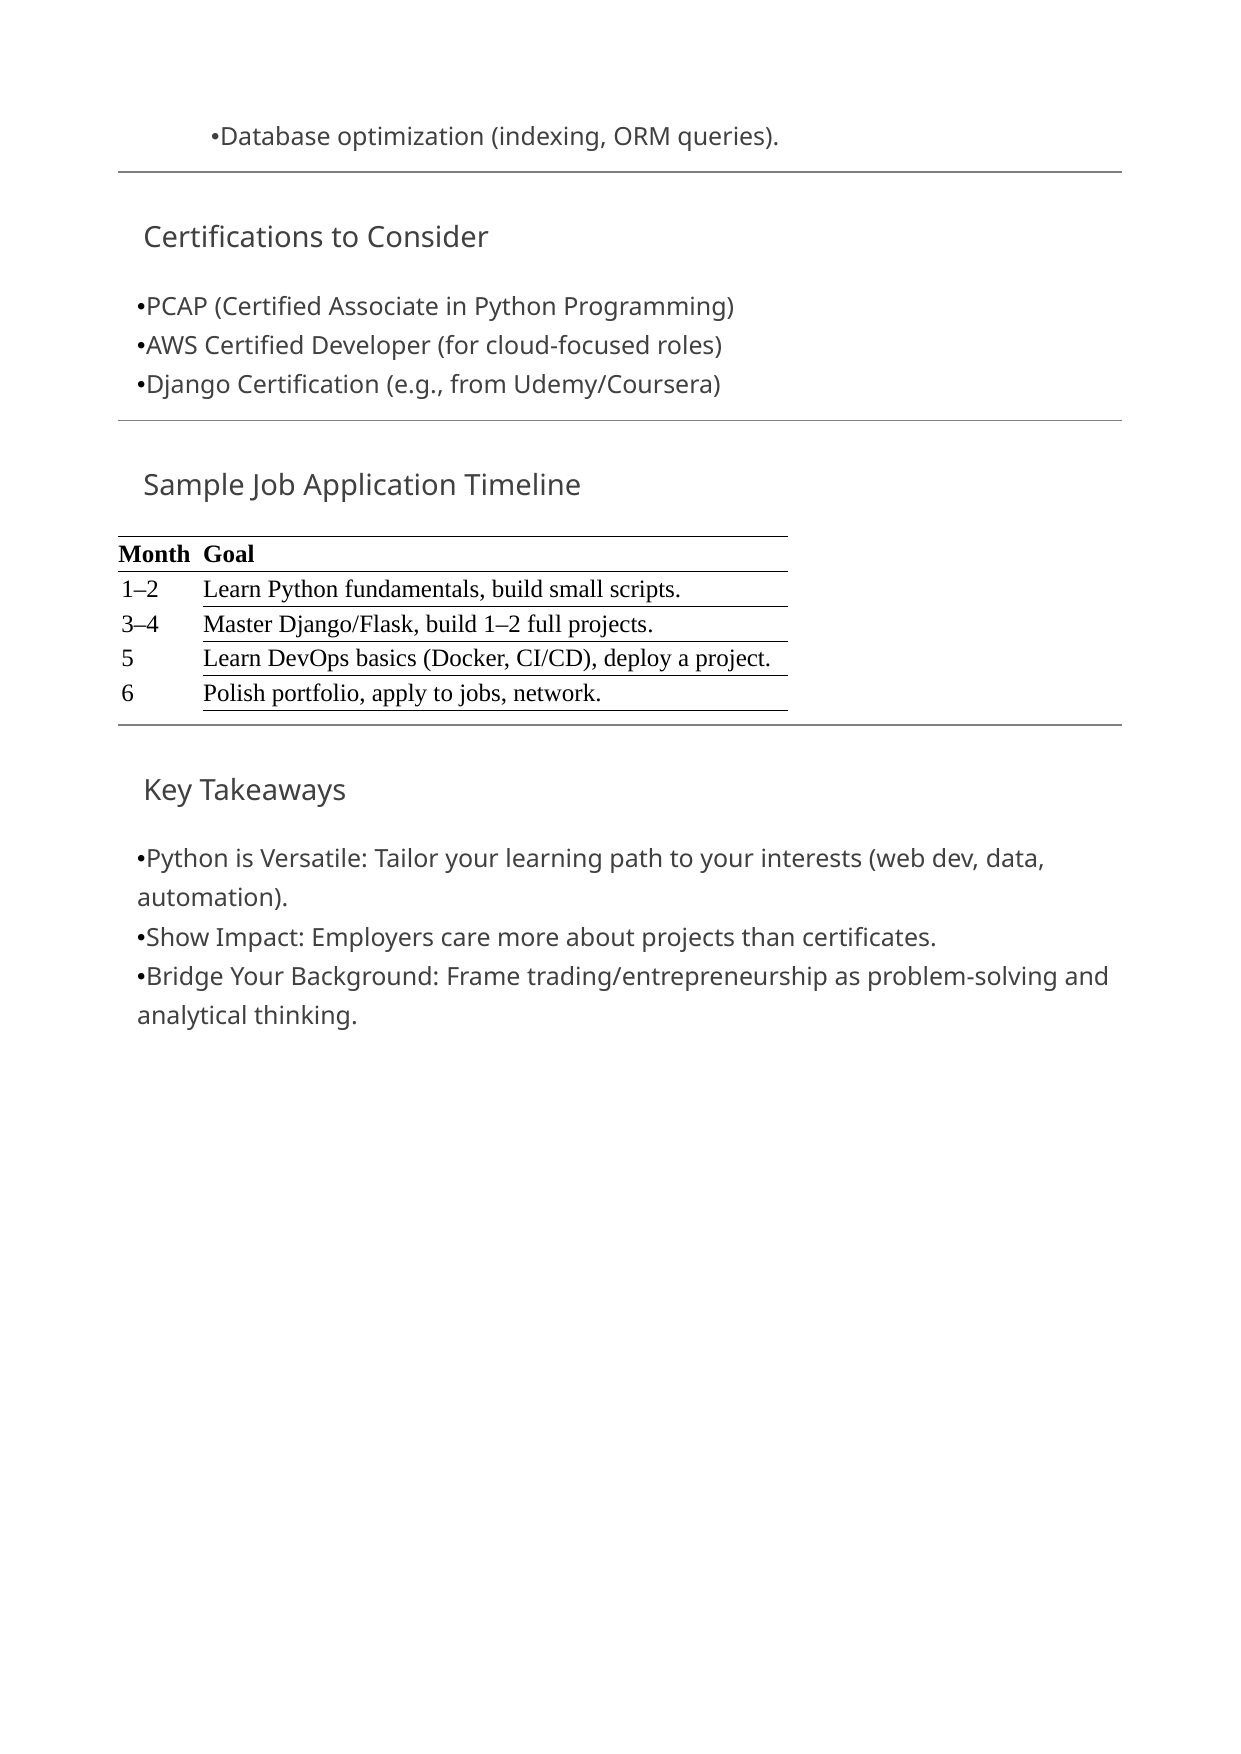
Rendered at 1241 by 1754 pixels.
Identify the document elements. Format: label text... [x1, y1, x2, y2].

list Show Impact: Employers care more about projects than certificates. [118, 919, 1122, 953]
table_cell Learn DevOps basics (Docker, CI/CD), deploy a project. [203, 642, 788, 675]
subtitle Certifications to Consider [143, 216, 1122, 256]
list Database optimization (indexing, ORM queries). [118, 118, 1122, 152]
table_cell 3–4 [118, 606, 203, 641]
list AWS Certified Developer (for cloud-focused roles) [118, 327, 1122, 361]
list Python is Versatile: Tailor your learning path to your interests (web dev, data, automation). [118, 841, 1122, 914]
table_header Month [118, 537, 203, 571]
table_cell 5 [118, 641, 203, 675]
table_cell Learn Python fundamentals, build small scripts. [203, 572, 788, 606]
list Bridge Your Background: Frame trading/entrepreneurship as problem-solving and analytical thinking. [118, 958, 1122, 1032]
table_cell 1–2 [118, 572, 203, 606]
list PCAP (Certified Associate in Python Programming) [118, 288, 1122, 322]
subtitle Key Takeaways [143, 769, 1122, 808]
table_cell 6 [118, 675, 203, 710]
table_cell Master Django/Flask, build 1–2 full projects. [203, 607, 788, 641]
table_cell Polish portfolio, apply to jobs, network. [203, 676, 788, 710]
list Django Certification (e.g., from Udemy/Coursera) [118, 366, 1122, 401]
table_header Goal [203, 537, 788, 571]
subtitle Sample Job Application Timeline [143, 464, 1122, 504]
